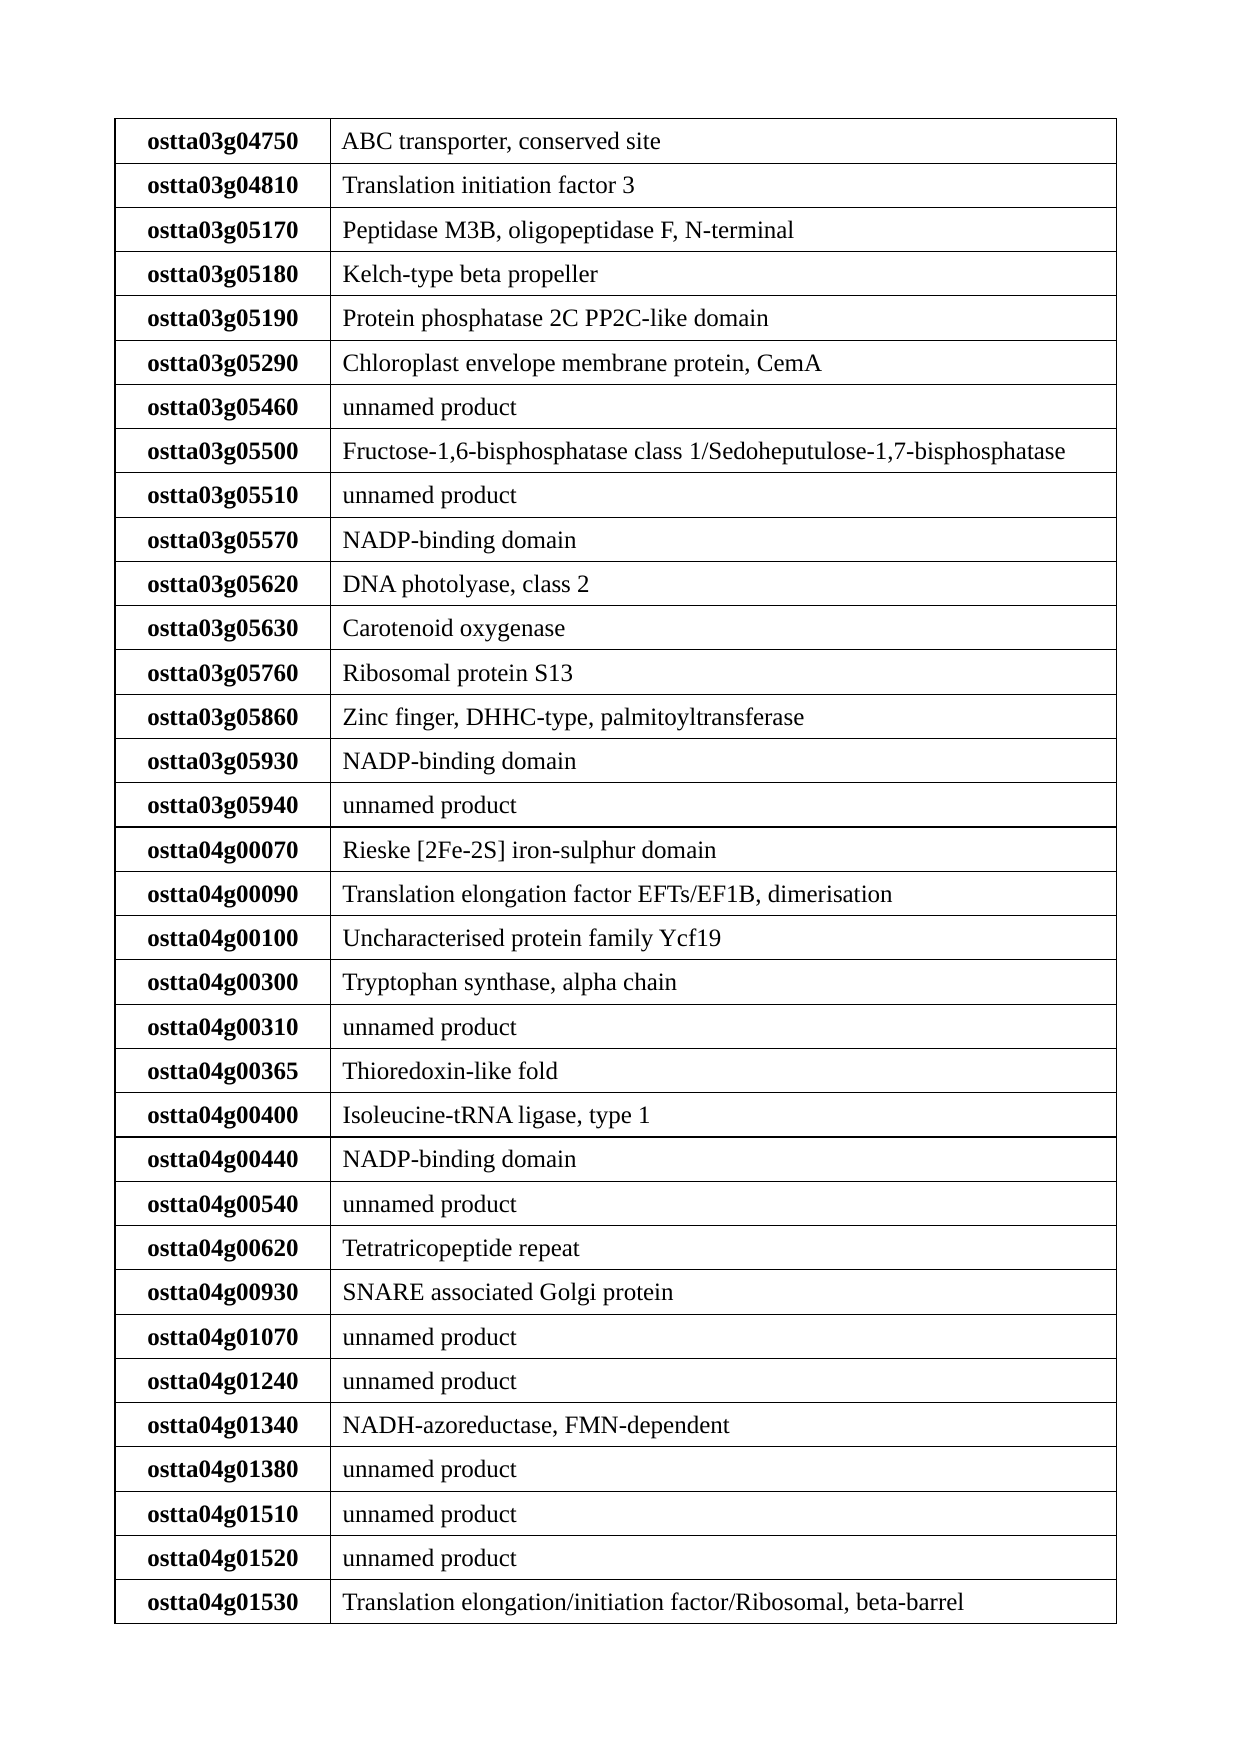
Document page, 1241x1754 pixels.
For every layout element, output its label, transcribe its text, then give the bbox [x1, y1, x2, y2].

table_cell unnamed product [331, 1359, 1116, 1402]
table_cell [1117, 517, 1240, 561]
table_cell Translation elongation factor EFTs/EF1B, dimerisation [331, 872, 1116, 915]
table_cell Tetratricopeptide repeat [331, 1226, 1116, 1269]
table_cell ostta04g01380 [116, 1447, 330, 1491]
table_cell [1117, 1269, 1240, 1313]
table_cell ostta04g01510 [116, 1492, 330, 1535]
table_cell [1117, 1446, 1240, 1491]
table_cell ostta03g05630 [116, 606, 330, 649]
table_cell unnamed product [331, 1492, 1116, 1535]
table_cell [1117, 207, 1240, 251]
table_cell Rieske [2Fe-2S] iron-sulphur domain [331, 828, 1116, 871]
table_cell [1117, 826, 1240, 871]
table_cell DNA photolyase, class 2 [331, 562, 1116, 605]
table_cell ABC transporter, conserved site [331, 119, 1116, 162]
table_cell ostta04g00930 [116, 1270, 330, 1313]
table_cell ostta04g00365 [116, 1049, 330, 1092]
table_cell ostta04g01340 [116, 1403, 330, 1446]
table_cell ostta04g00070 [116, 828, 330, 871]
table_cell ostta03g05290 [116, 341, 330, 384]
table_cell [1117, 1048, 1240, 1092]
table_cell ostta04g00440 [116, 1138, 330, 1181]
table_cell [1117, 1402, 1240, 1446]
table_cell ostta03g05760 [116, 650, 330, 694]
table_cell ostta03g05570 [116, 518, 330, 561]
table_cell [1117, 295, 1240, 339]
table_cell [1117, 340, 1240, 384]
table_cell ostta04g00310 [116, 1005, 330, 1048]
table_cell ostta03g04750 [116, 119, 330, 162]
table_cell ostta03g05940 [116, 783, 330, 826]
table_cell ostta03g05930 [116, 739, 330, 782]
table_cell [1117, 118, 1240, 162]
table_cell [1117, 1225, 1240, 1269]
table_cell [1117, 605, 1240, 649]
table_cell ostta03g05860 [116, 695, 330, 738]
table_cell ostta04g01530 [116, 1580, 330, 1623]
table_cell unnamed product [331, 1315, 1116, 1358]
table_cell [1117, 163, 1240, 207]
table_cell NADH-azoreductase, FMN-dependent [331, 1403, 1116, 1446]
table_cell unnamed product [331, 1447, 1116, 1491]
table_cell [1117, 472, 1240, 517]
table_cell unnamed product [331, 1536, 1116, 1579]
table_cell [1117, 694, 1240, 738]
table_cell Translation initiation factor 3 [331, 164, 1116, 207]
table_cell ostta03g05170 [116, 208, 330, 251]
table_cell NADP-binding domain [331, 739, 1116, 782]
table_cell [1117, 649, 1240, 694]
table_cell [1117, 871, 1240, 915]
table_cell [1117, 1136, 1240, 1181]
table_cell ostta03g04810 [116, 164, 330, 207]
table_cell unnamed product [331, 783, 1116, 826]
table_cell [1117, 782, 1240, 826]
table_cell Uncharacterised protein family Ycf19 [331, 916, 1116, 959]
table_cell [1117, 1314, 1240, 1358]
table_cell [1117, 1579, 1240, 1623]
table_cell unnamed product [331, 1182, 1116, 1225]
table_cell ostta03g05620 [116, 562, 330, 605]
table_cell Tryptophan synthase, alpha chain [331, 960, 1116, 1003]
table_cell [1117, 1004, 1240, 1048]
table_cell SNARE associated Golgi protein [331, 1270, 1116, 1313]
table_cell Ribosomal protein S13 [331, 650, 1116, 694]
table_cell [1117, 384, 1240, 428]
table_cell [1117, 915, 1240, 959]
table_cell Protein phosphatase 2C PP2C-like domain [331, 296, 1116, 339]
table_cell NADP-binding domain [331, 1138, 1116, 1181]
table_cell Chloroplast envelope membrane protein, CemA [331, 341, 1116, 384]
table_cell ostta03g05510 [116, 473, 330, 517]
table_cell Kelch-type beta propeller [331, 252, 1116, 295]
table_cell ostta04g00400 [116, 1093, 330, 1136]
table_cell ostta04g01240 [116, 1359, 330, 1402]
table_cell ostta03g05460 [116, 385, 330, 428]
table_cell Fructose-1,6-bisphosphatase class 1/Sedoheputulose-1,7-bisphosphatase [331, 429, 1116, 472]
table_cell ostta04g01520 [116, 1536, 330, 1579]
table_cell [1117, 1092, 1240, 1136]
table_cell [1117, 1181, 1240, 1225]
table_cell Carotenoid oxygenase [331, 606, 1116, 649]
table_cell Peptidase M3B, oligopeptidase F, N-terminal [331, 208, 1116, 251]
table_cell ostta03g05180 [116, 252, 330, 295]
table_cell [1117, 561, 1240, 605]
table_cell [1117, 959, 1240, 1003]
table_cell ostta03g05500 [116, 429, 330, 472]
table_cell Translation elongation/initiation factor/Ribosomal, beta-barrel [331, 1580, 1116, 1623]
table_cell ostta03g05190 [116, 296, 330, 339]
table_cell Thioredoxin-like fold [331, 1049, 1116, 1092]
table_cell [1117, 251, 1240, 295]
table_cell ostta04g00300 [116, 960, 330, 1003]
table_cell unnamed product [331, 1005, 1116, 1048]
table_cell [1117, 738, 1240, 782]
table_cell ostta04g00540 [116, 1182, 330, 1225]
table_cell [1117, 428, 1240, 472]
table_cell NADP-binding domain [331, 518, 1116, 561]
table_cell Isoleucine-tRNA ligase, type 1 [331, 1093, 1116, 1136]
table_cell unnamed product [331, 385, 1116, 428]
table_cell ostta04g00620 [116, 1226, 330, 1269]
table_cell [1117, 1535, 1240, 1579]
table_cell unnamed product [331, 473, 1116, 517]
table_cell [1117, 1358, 1240, 1402]
table_cell Zinc finger, DHHC-type, palmitoyltransferase [331, 695, 1116, 738]
table_cell ostta04g00100 [116, 916, 330, 959]
table_cell [1117, 1491, 1240, 1535]
table_cell ostta04g01070 [116, 1315, 330, 1358]
table_cell ostta04g00090 [116, 872, 330, 915]
